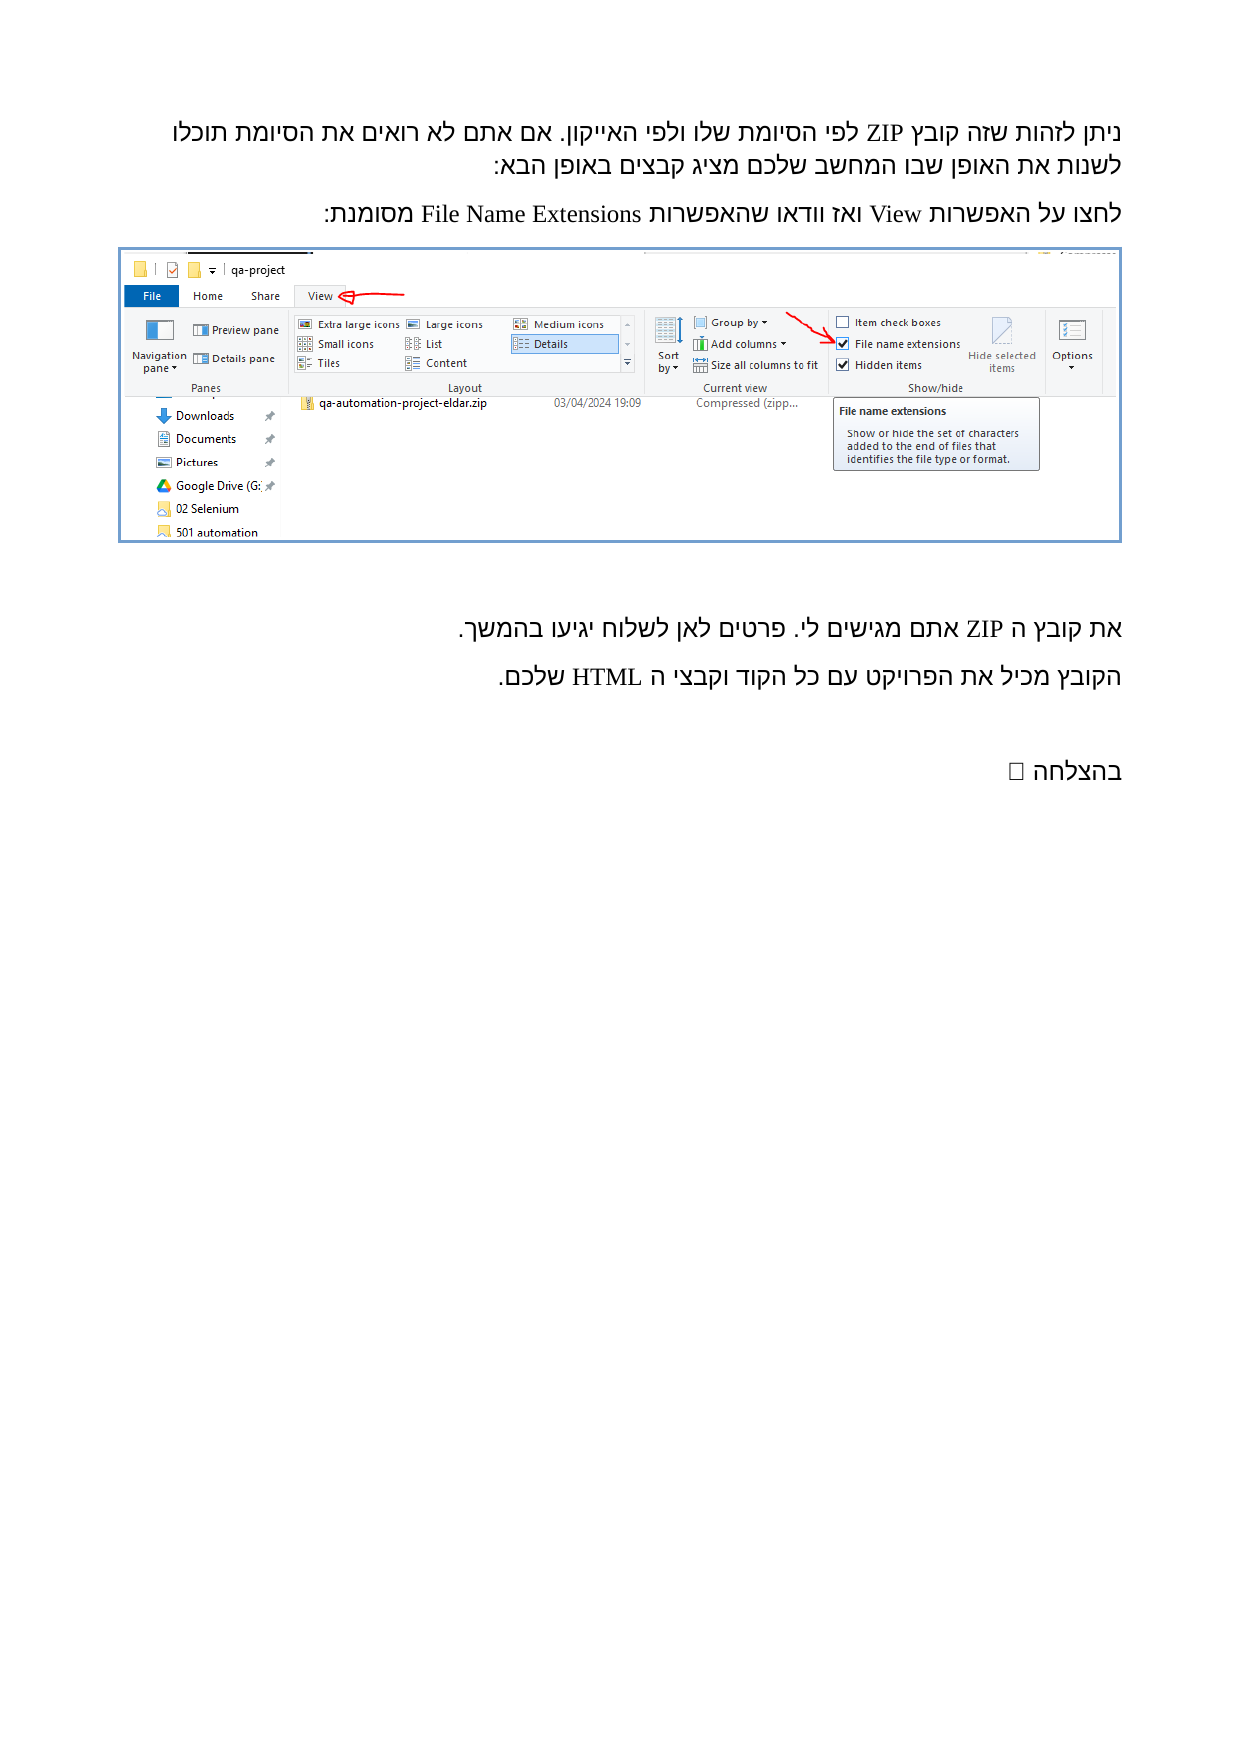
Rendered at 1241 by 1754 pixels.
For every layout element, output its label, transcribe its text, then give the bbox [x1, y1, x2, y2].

text בהצלחה 👍 [118, 757, 1122, 786]
text את קובץ ה ZIP אתם מגישים לי. פרטים לאן לשלוח יגיעו בהמשך. [118, 614, 1122, 643]
picture [124, 252, 1116, 537]
text לחצו על האפשרות View ואז וודאו שהאפשרות File Name Extensions מסומנת: [118, 199, 1122, 228]
text הקובץ מכיל את הפרויקט עם כל הקוד וקבצי ה HTML שלכם. [118, 661, 1122, 690]
text ניתן לזהות שזה קובץ ZIP לפי הסיומת שלו ולפי האייקון. אם אתם לא רואים את הסיומת תוכלו לשנות את האופן שבו המחשב שלכם מציג קבצים באופן הבא: [118, 118, 1122, 180]
